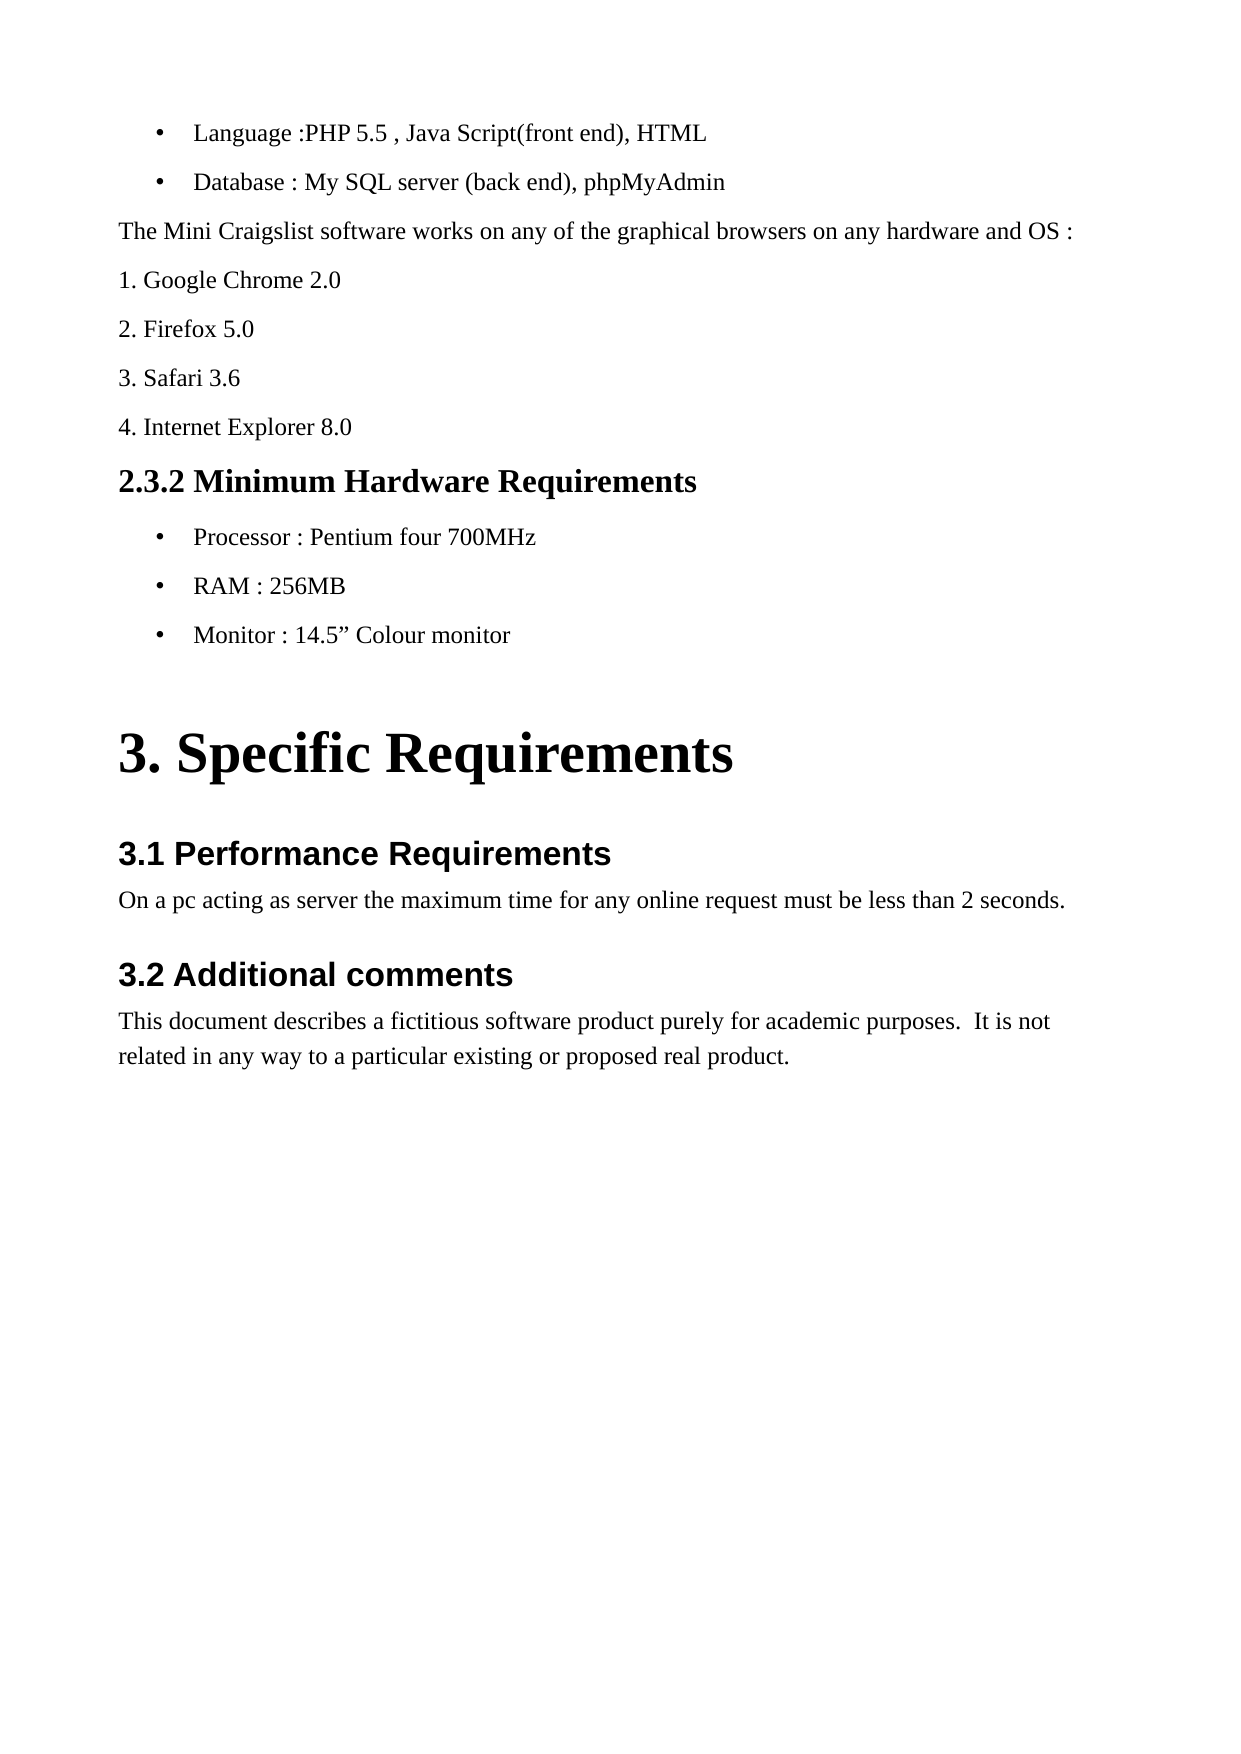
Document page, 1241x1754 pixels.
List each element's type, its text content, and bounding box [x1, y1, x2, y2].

list Database : My SQL server (back end), phpMyAdmin [156, 167, 1122, 196]
text 4. Internet Explorer 8.0 [118, 412, 1122, 441]
list Monitor : 14.5” Colour monitor [156, 620, 1122, 649]
text 1. Google Chrome 2.0 [118, 265, 1122, 294]
list RAM : 256MB [156, 571, 1122, 600]
text The Mini Craigslist software works on any of the graphical browsers on any hardware and OS : [118, 216, 1122, 245]
text 3. Safari 3.6 [118, 363, 1122, 392]
subtitle 3.2 Additional comments [118, 955, 1122, 994]
text On a pc acting as server the maximum time for any online request must be less than 2 seconds. [118, 885, 1122, 914]
list Language :PHP 5.5 , Java Script(front end), HTML [156, 118, 1122, 147]
text 3. Specific Requirements [118, 718, 1122, 785]
list Processor : Pentium four 700MHz [156, 522, 1122, 551]
text 2.3.2 Minimum Hardware Requirements [118, 462, 1122, 500]
text This document describes a fictitious software product purely for academic purposes. It is not related in any way to a particular existing or proposed real product. [118, 1006, 1122, 1069]
text 2. Firefox 5.0 [118, 314, 1122, 343]
subtitle 3.1 Performance Requirements [118, 834, 1122, 873]
